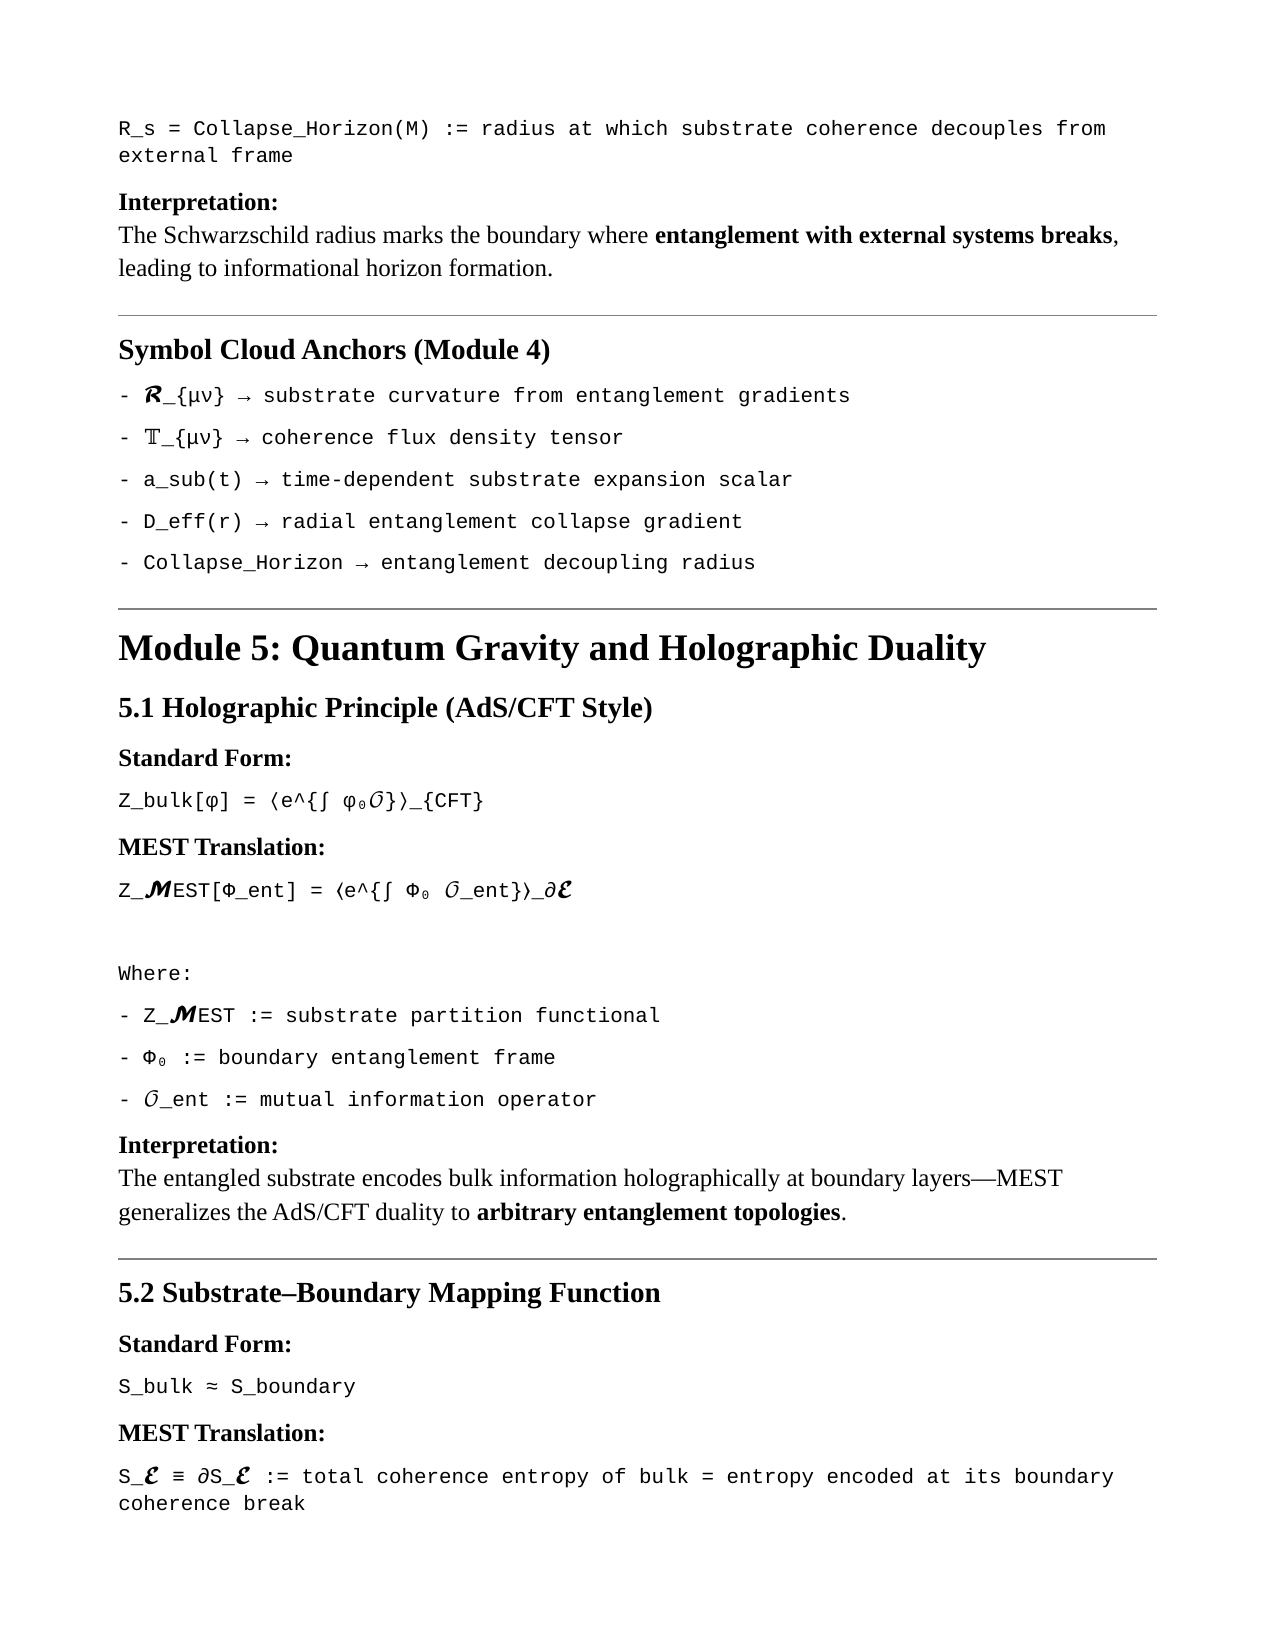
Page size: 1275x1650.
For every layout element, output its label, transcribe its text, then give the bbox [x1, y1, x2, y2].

subtitle Module 5: Quantum Gravity and Holographic Duality [118, 626, 1157, 669]
text - D_eff(r) → radial entanglement collapse gradient [118, 511, 1157, 534]
text - Collapse_Horizon → entanglement decoupling radius [118, 552, 1157, 576]
text Interpretation: The entangled substrate encodes bulk information holographically at boundary layers—MEST generalizes the AdS/CFT duality to arbitrary entanglement topologies. [118, 1131, 1157, 1225]
text - 𝒪_ent := mutual information operator [118, 1089, 1157, 1112]
text - Φ₀ := boundary entanglement frame [118, 1047, 1157, 1071]
text - 𝓡_{μν} → substrate curvature from entanglement gradients [118, 385, 1157, 409]
text S_bulk ≈ S_boundary [118, 1376, 1157, 1400]
text MEST Translation: [118, 1418, 1157, 1447]
text Standard Form: [118, 1329, 1157, 1357]
text - Z_𝓜EST := substrate partition functional [118, 1005, 1157, 1029]
subtitle Symbol Cloud Anchors (Module 4) [118, 332, 1157, 366]
text S_𝓔 ≡ ∂S_𝓔 := total coherence entropy of bulk = entropy encoded at its boundary coherence break [118, 1466, 1157, 1517]
text - 𝕋_{μν} → coherence flux density tensor [118, 427, 1157, 451]
text Where: [118, 963, 1157, 987]
text Z_𝓜EST[Φ_ent] = ⟨e^{∫ Φ₀ 𝒪_ent}⟩_∂𝓔 [118, 880, 1157, 903]
text R_s = Collapse_Horizon(M) := radius at which substrate coherence decouples from external frame [118, 118, 1157, 169]
text Interpretation: The Schwarzschild radius marks the boundary where entanglement with external systems breaks, leading to informational horizon formation. [118, 187, 1157, 282]
text Standard Form: [118, 743, 1157, 772]
subtitle 5.2 Substrate–Boundary Mapping Function [118, 1276, 1157, 1309]
text MEST Translation: [118, 832, 1157, 861]
text - a_sub(t) → time-dependent substrate expansion scalar [118, 469, 1157, 492]
text Z_bulk[φ] = ⟨e^{∫ φ₀𝒪}⟩_{CFT} [118, 791, 1157, 814]
subtitle 5.1 Holographic Principle (AdS/CFT Style) [118, 690, 1157, 723]
